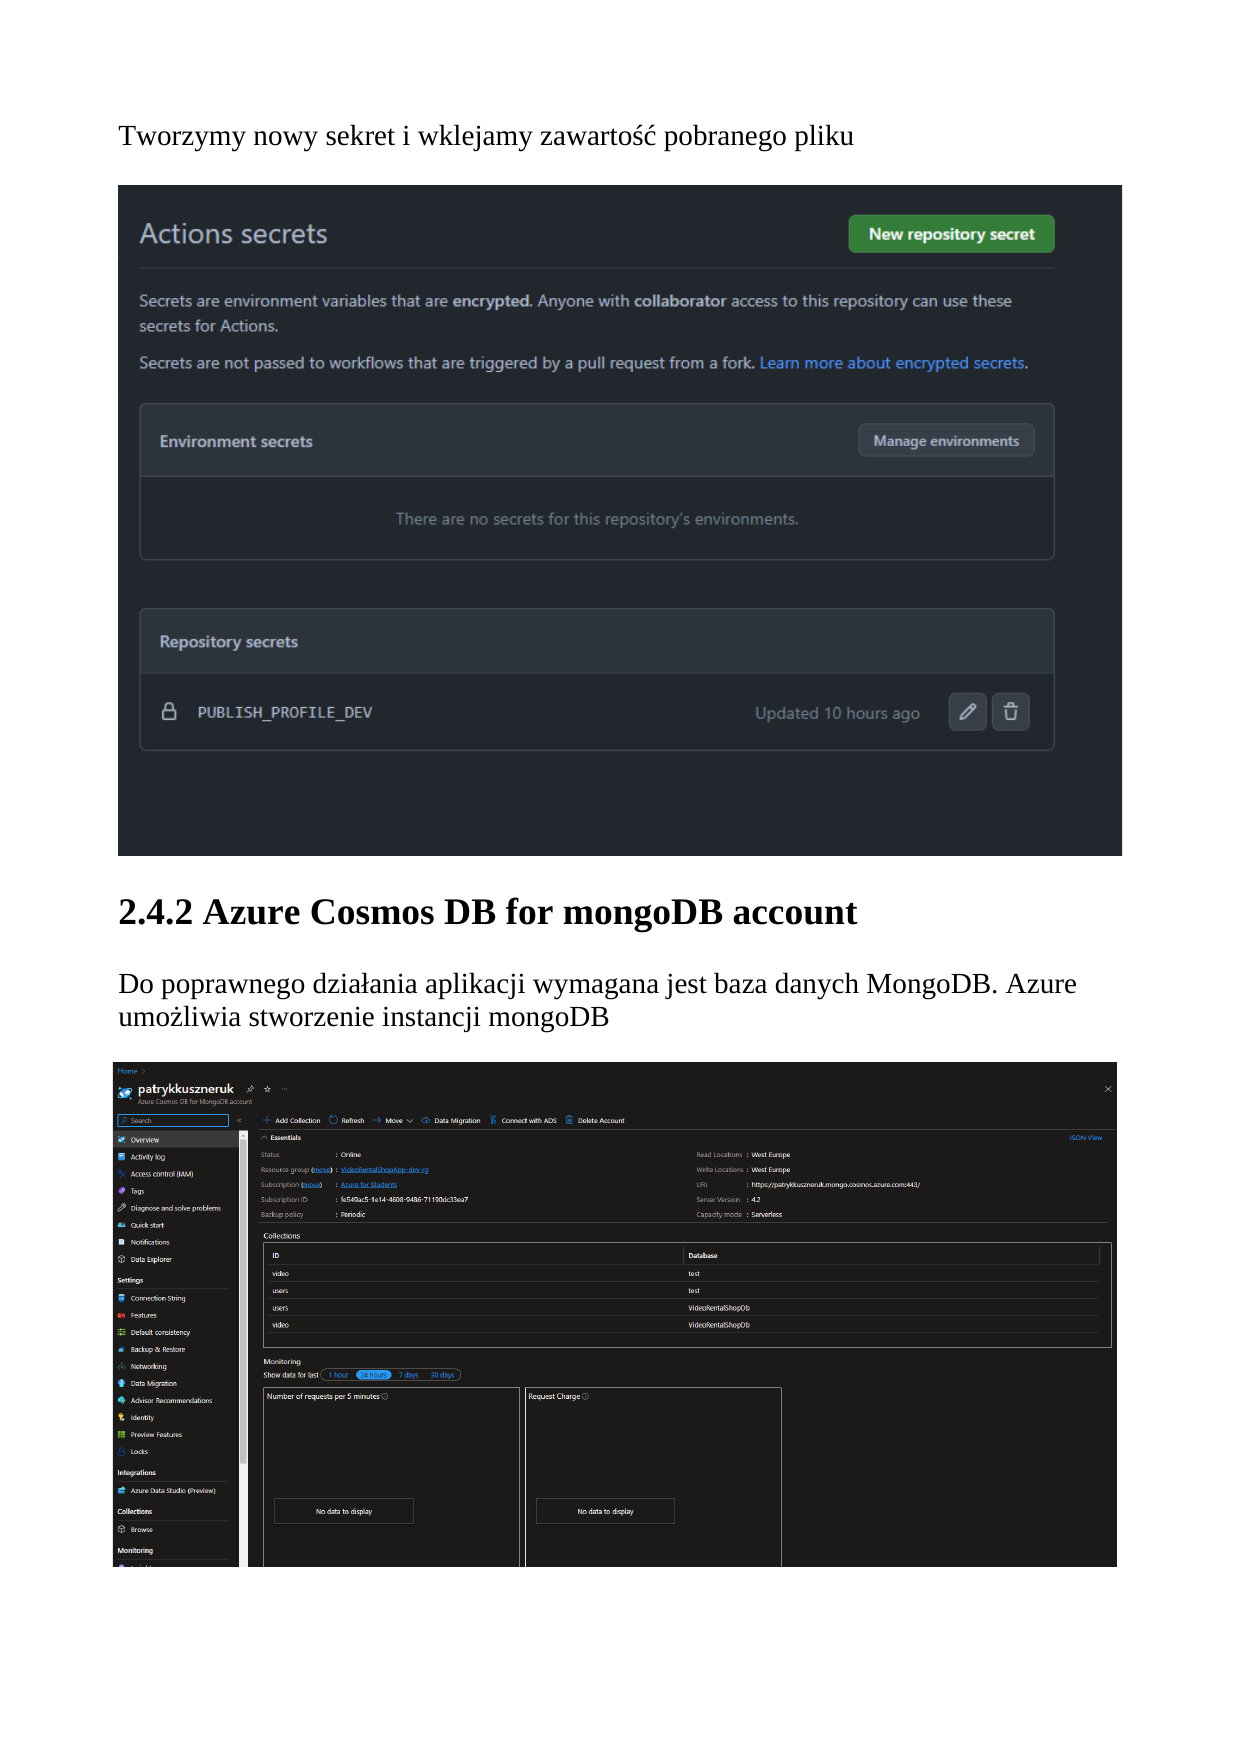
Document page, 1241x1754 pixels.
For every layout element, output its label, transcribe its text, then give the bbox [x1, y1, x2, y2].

text Tworzymy nowy sekret i wklejamy zawartość pobranego pliku [118, 118, 1122, 152]
picture [118, 185, 1123, 856]
text 2.4.2 Azure Cosmos DB for mongoDB account [118, 889, 1122, 932]
picture [112, 1062, 1117, 1567]
text Do poprawnego działania aplikacji wymagana jest baza danych MongoDB. Azure umożliwia stworzenie instancji mongoDB [118, 966, 1122, 1033]
